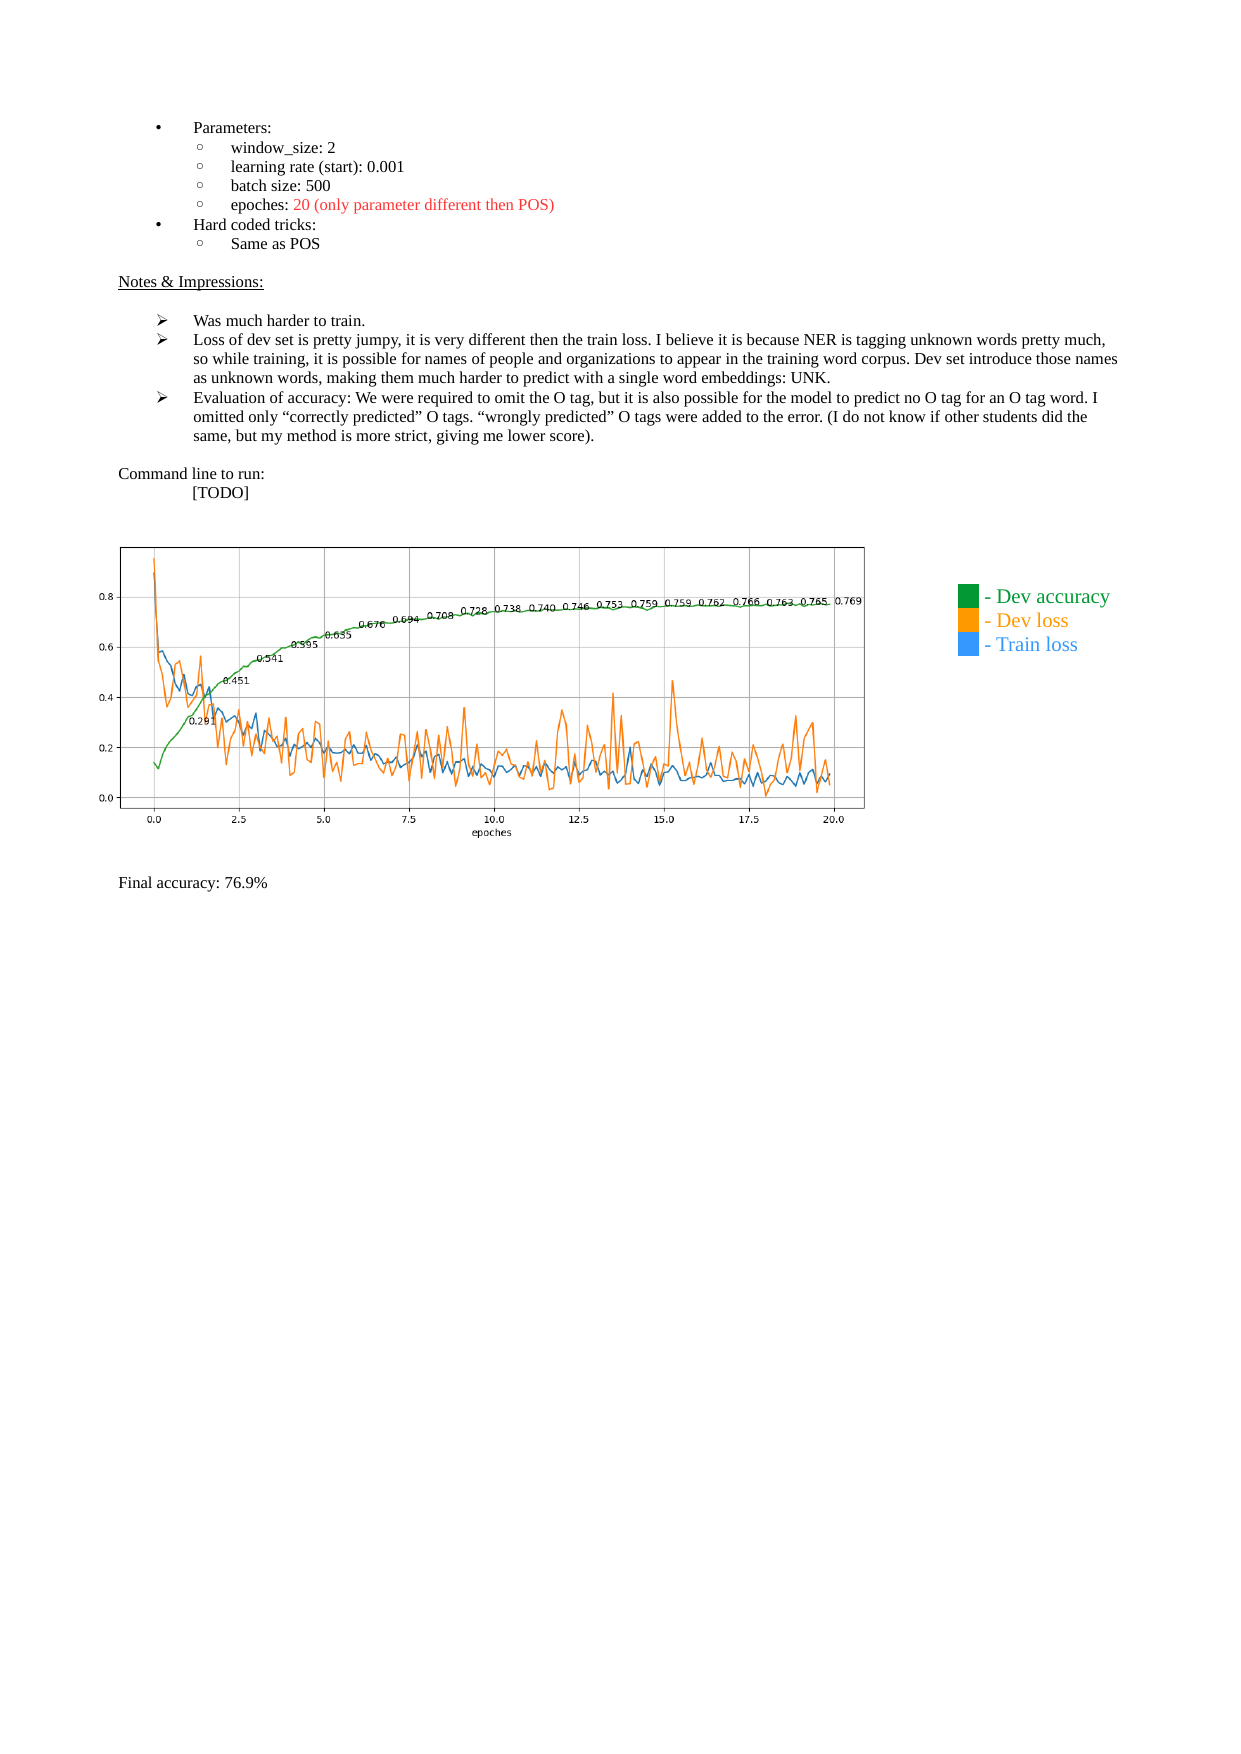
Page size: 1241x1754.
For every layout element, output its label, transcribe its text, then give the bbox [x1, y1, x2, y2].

text Command line to run: [118, 464, 1122, 483]
text Notes & Impressions: [118, 272, 1122, 291]
list window_size: 2 [193, 137, 1122, 157]
list Parameters: [156, 118, 1122, 137]
list epoches: 20 (only parameter different then POS) [193, 195, 1122, 214]
picture [0, 507, 958, 845]
text - Train loss [958, 632, 1122, 656]
list Was much harder to train. [156, 311, 1122, 330]
list Loss of dev set is pretty jumpy, it is very different then the train loss. I believe it is because NER is tagging unknown words pretty much, so while training, it is possible for names of people and organizations to appear in the training word corpus. Dev set introduce those names as unknown words, making them much harder to predict with a single word embeddings: UNK. [156, 330, 1122, 387]
text [TODO] [118, 483, 1122, 502]
list Hard coded tricks: [156, 214, 1122, 234]
list batch size: 500 [193, 176, 1122, 195]
text - Dev accuracy [958, 584, 1122, 608]
list learning rate (start): 0.001 [193, 157, 1122, 176]
list Evaluation of accuracy: We were required to omit the O tag, but it is also possible for the model to predict no O tag for an O tag word. I omitted only “correctly predicted” O tags. “wrongly predicted” O tags were added to the error. (I do not know if other students did the same, but my method is more strict, giving me lower score). [156, 387, 1122, 445]
text - Dev loss [958, 608, 1122, 632]
list Same as POS [193, 234, 1122, 253]
text Final accuracy: 76.9% [118, 849, 1122, 892]
